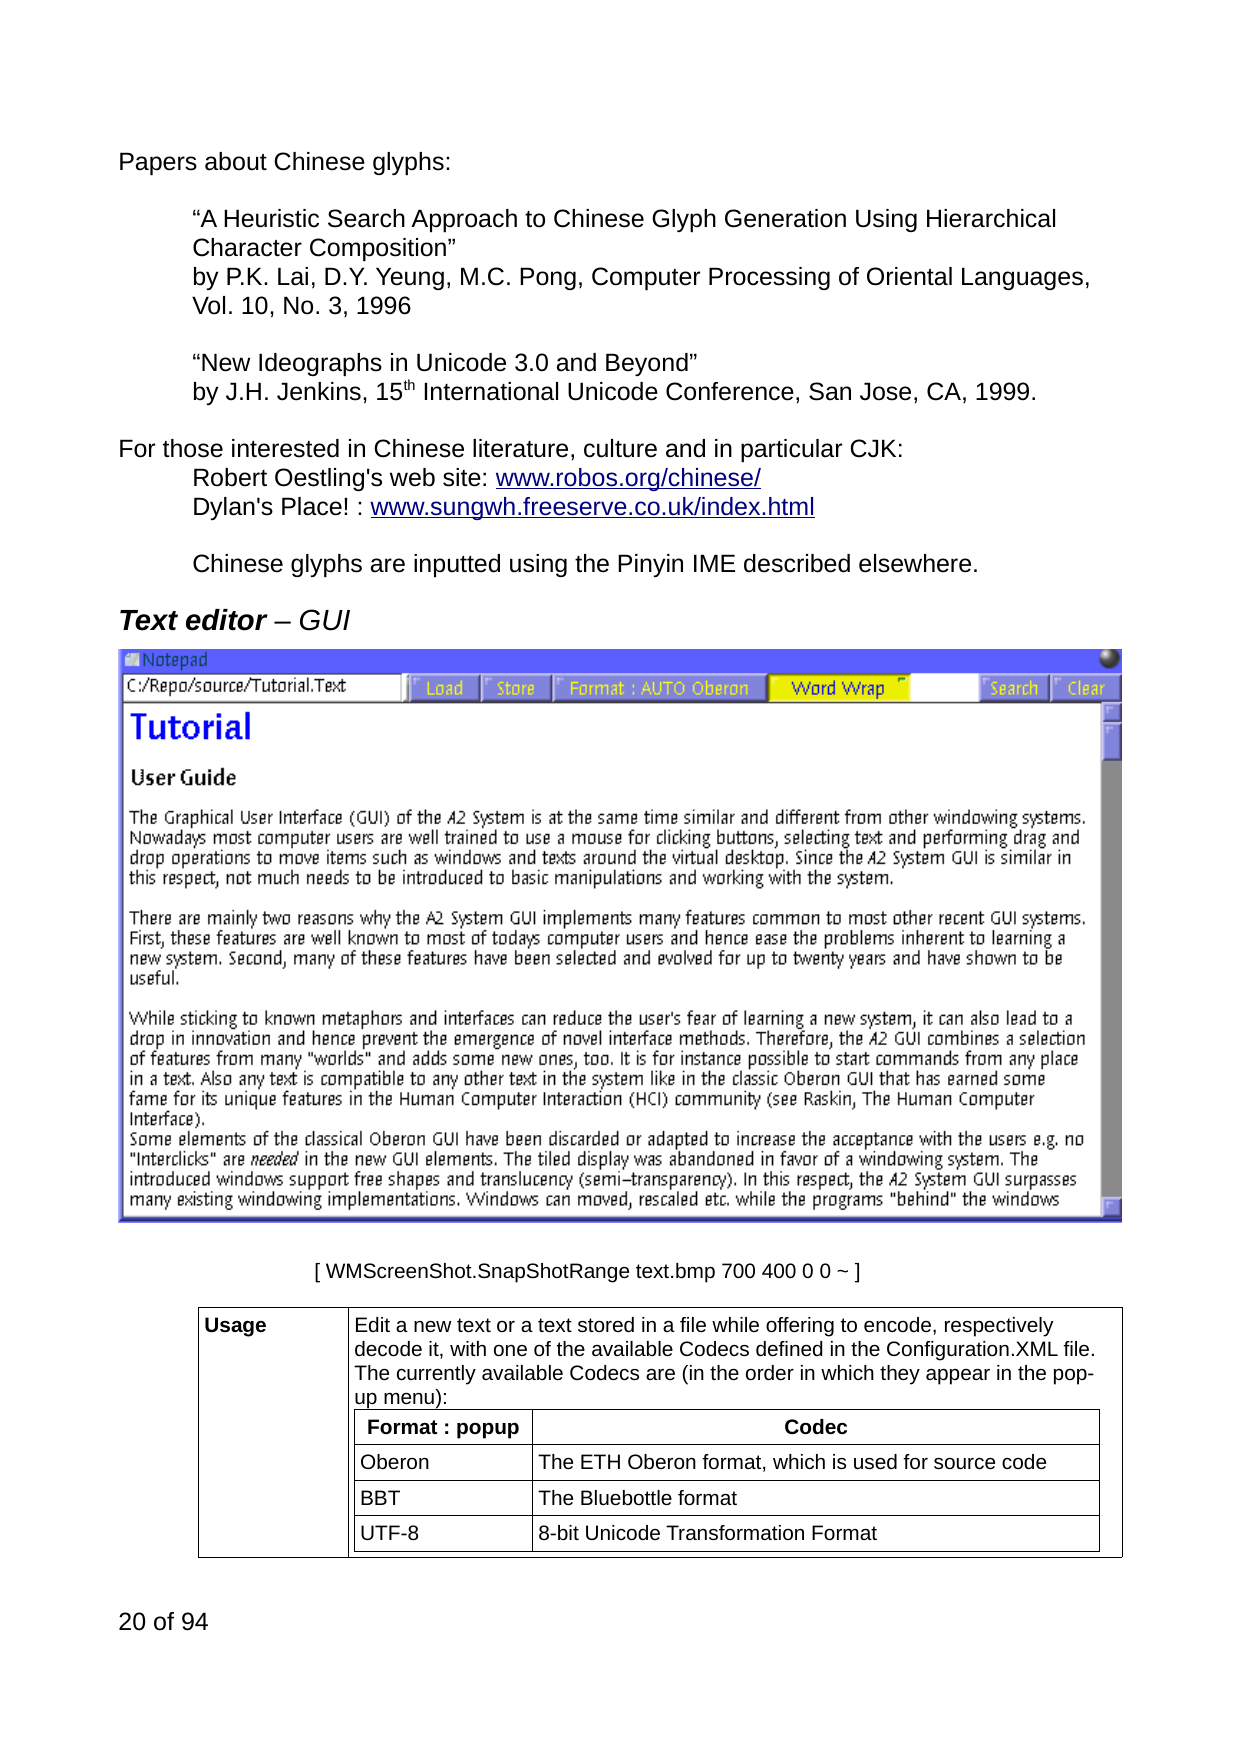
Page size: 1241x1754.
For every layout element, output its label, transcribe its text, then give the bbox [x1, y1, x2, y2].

table_header Edit a new text or a text stored in a file while offering to encode, respectively decode it, with one of the available Codecs defined in the Configuration.XML file. The currently available Codecs are (in the order in which they appear in the pop-up menu): [349, 1308, 1122, 1557]
table_cell The Bluebottle format [533, 1481, 1099, 1515]
picture [118, 649, 1122, 1223]
table_header Codec [533, 1410, 1099, 1444]
text Papers about Chinese glyphs: [118, 147, 1122, 176]
text Robert Oestling's web site: www.robos.org/chinese/ [192, 463, 1122, 492]
table_cell The ETH Oberon format, which is used for source code [533, 1445, 1099, 1480]
text Dylan's Place! : www.sungwh.freeserve.co.uk/index.html [192, 492, 1122, 521]
table_cell Oberon [355, 1445, 532, 1480]
table_cell 8-bit Unicode Transformation Format [533, 1516, 1099, 1551]
text For those interested in Chinese literature, culture and in particular CJK: [118, 434, 1122, 463]
text Chinese glyphs are inputted using the Pinyin IME described elsewhere. [192, 549, 1122, 578]
subtitle Text editor – GUI [118, 603, 1122, 637]
table_cell BBT [355, 1481, 532, 1515]
table_cell UTF-8 [355, 1516, 532, 1551]
table_header Usage [199, 1308, 348, 1557]
text by J.H. Jenkins, 15th International Unicode Conference, San Jose, CA, 1999. [192, 377, 1122, 406]
text [ WMScreenShot.SnapShotRange text.bmp 700 400 0 0 ~ ] [118, 1259, 1122, 1283]
text “A Heuristic Search Approach to Chinese Glyph Generation Using Hierarchical Character Composition” [192, 204, 1122, 262]
text by P.K. Lai, D.Y. Yeung, M.C. Pong, Computer Processing of Oriental Languages, Vol. 10, No. 3, 1996 [192, 262, 1122, 319]
text “New Ideographs in Unicode 3.0 and Beyond” [192, 348, 1122, 377]
table_header Format : popup [355, 1410, 532, 1444]
